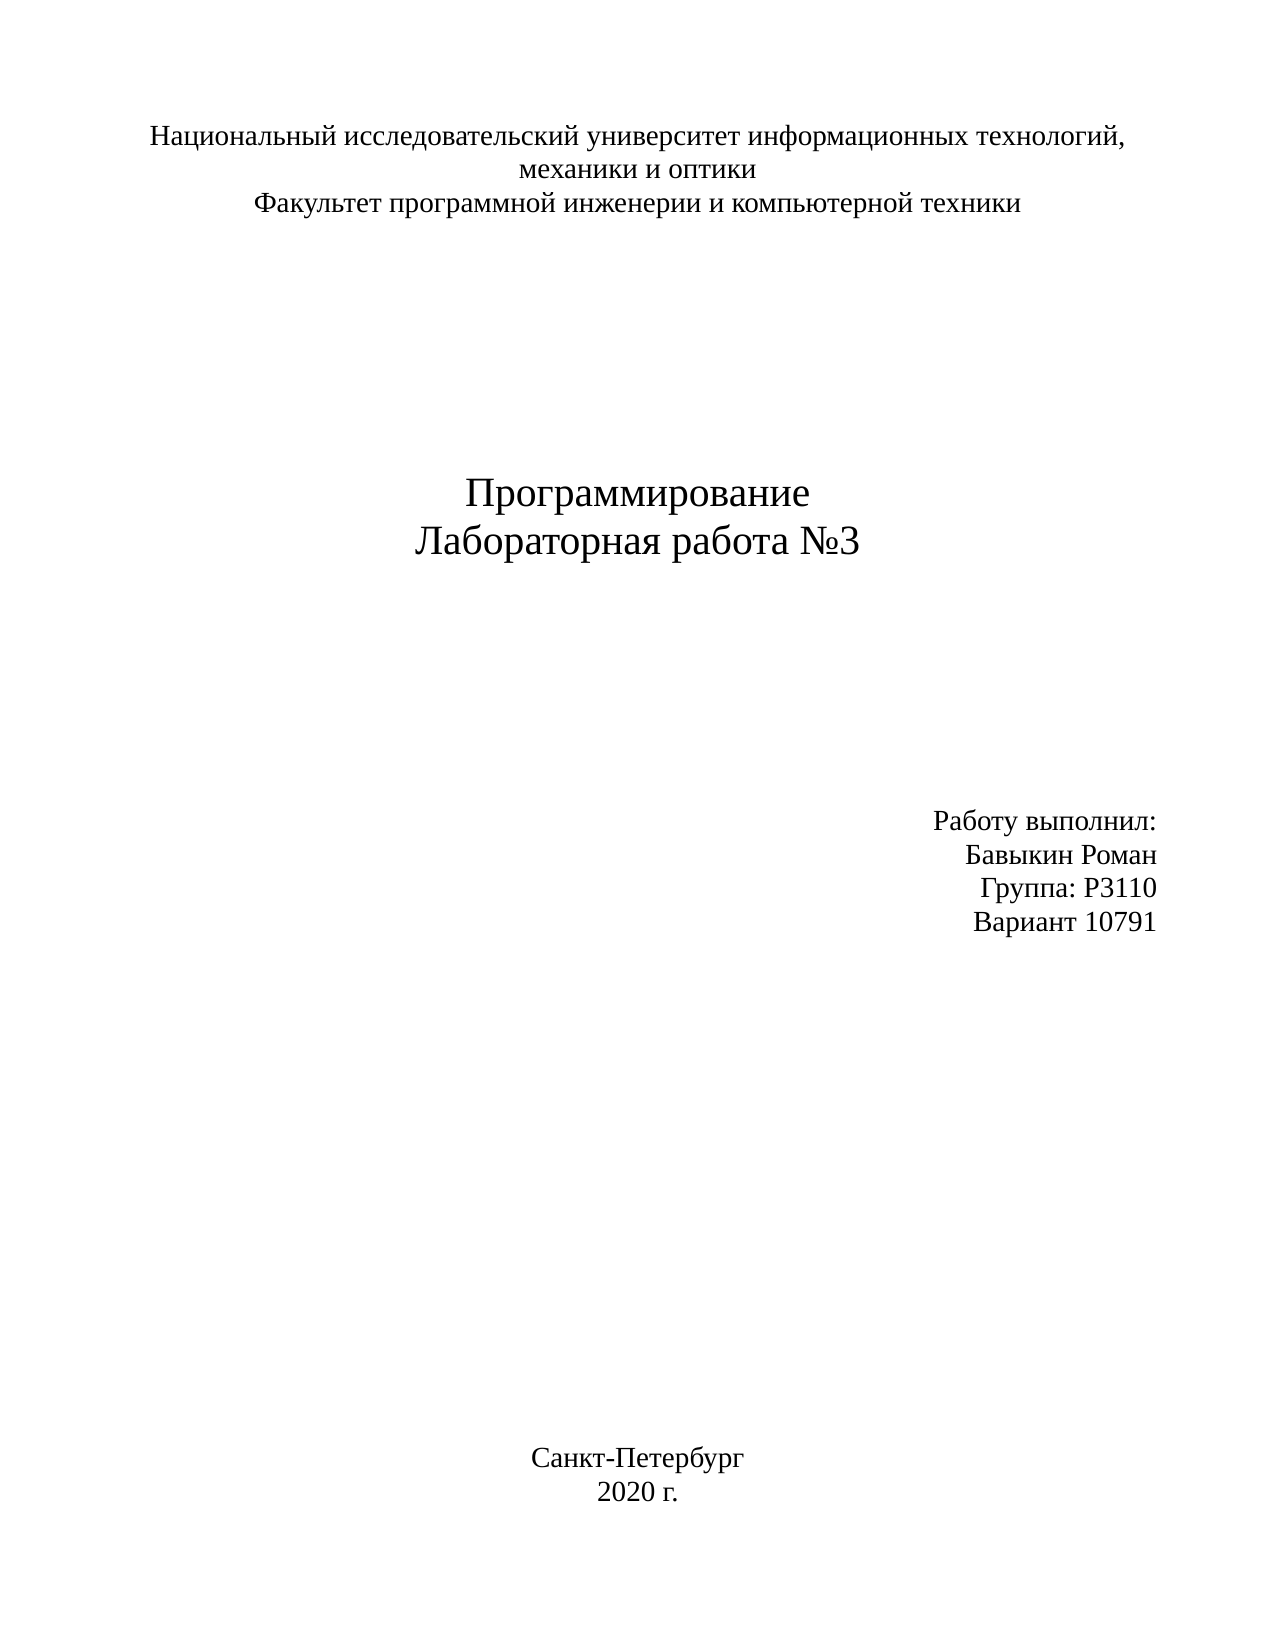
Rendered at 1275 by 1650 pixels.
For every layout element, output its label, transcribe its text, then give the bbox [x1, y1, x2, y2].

text Лабораторная работа №3 [118, 516, 1157, 564]
text Программирование [118, 468, 1157, 516]
text Национальный исследовательский университет информационных технологий, механики и оптики [118, 118, 1157, 185]
text Вариант 10791 [118, 904, 1157, 937]
text Санкт-Петербург [118, 1441, 1157, 1474]
text Факультет программной инженерии и компьютерной техники [118, 185, 1157, 219]
text Группа: Р3110 [118, 870, 1157, 904]
text Работу выполнил: [118, 803, 1157, 837]
text Бавыкин Роман [118, 837, 1157, 870]
text 2020 г. [118, 1474, 1157, 1508]
